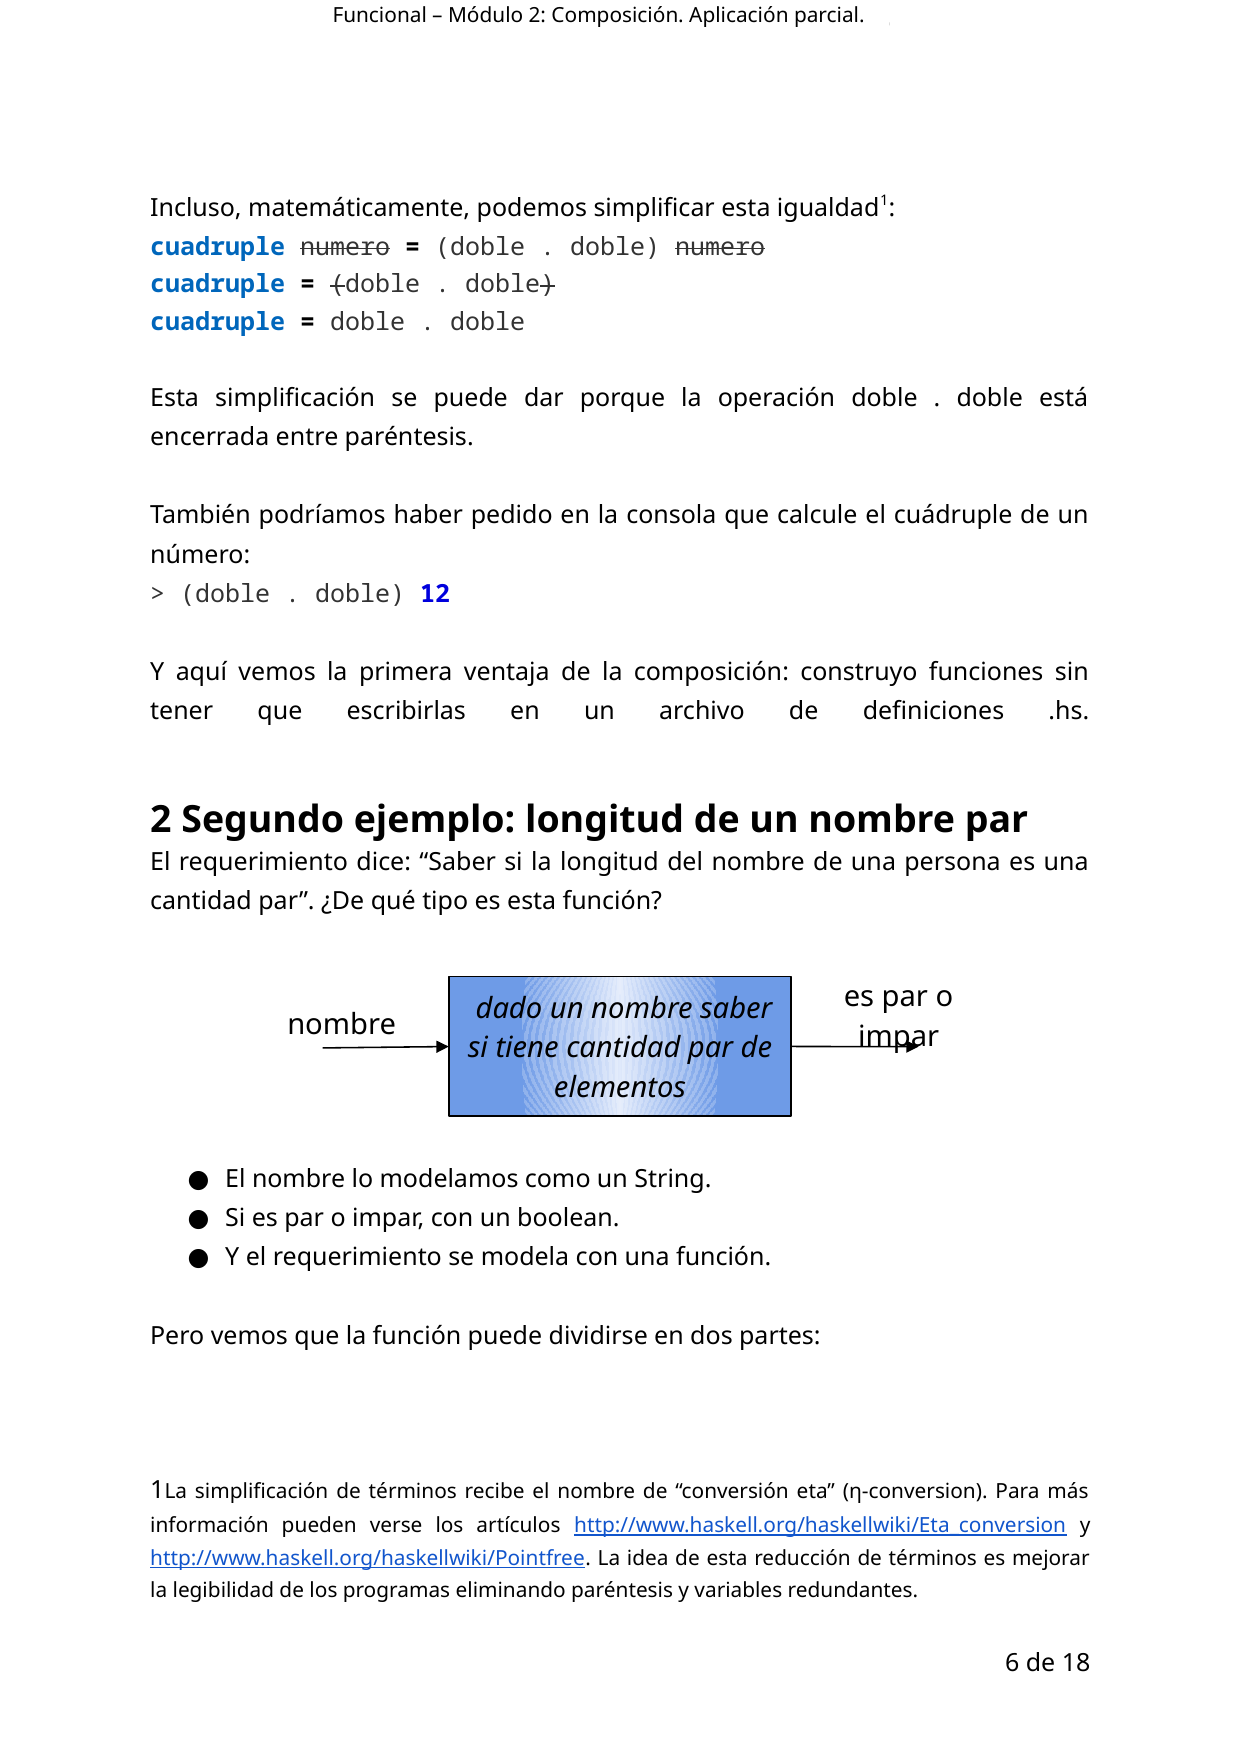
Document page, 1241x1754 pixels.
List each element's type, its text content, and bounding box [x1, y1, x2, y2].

list Y el requerimiento se modela con una función. [187, 1239, 1090, 1273]
text cuadruple numero = (doble . doble) numero [150, 228, 1090, 262]
text > (doble . doble) 12 [150, 576, 1090, 609]
text Pero vemos que la función puede dividirse en dos partes: [150, 1317, 1090, 1351]
list Si es par o impar, con un boolean. [187, 1200, 1090, 1234]
text Y aquí vemos la primera ventaja de la composición: construyo funciones sin tener que escribirlas en un archivo de definiciones .hs. [150, 654, 1090, 766]
text El requerimiento dice: “Saber si la longitud del nombre de una persona es una cantidad par”. ¿De qué tipo es esta función? [150, 843, 1090, 916]
text También podríamos haber pedido en la consola que calcule el cuádruple de un número: [150, 497, 1090, 570]
text La simplificación de términos recibe el nombre de “conversión eta” (η-conversion). Para más información pueden verse los artículos http://www.haskell.org/haskellwiki/Eta_conversion y http://www.haskell.org/haskellwiki/Pointfree. La idea de esta reducción de términos es mejorar la legibilidad de los programas eliminando paréntesis y variables redundantes. [150, 1472, 1090, 1604]
text Esta simplificación se puede dar porque la operación doble . doble está encerrada entre paréntesis. [150, 380, 1090, 453]
text cuadruple = doble . doble [150, 303, 1090, 337]
text Incluso, matemáticamente, podemos simplificar esta igualdad: [150, 189, 1090, 223]
subtitle 2 Segundo ejemplo: longitud de un nombre par [150, 792, 1090, 843]
text cuadruple = (doble . doble) [150, 266, 1090, 300]
list El nombre lo modelamos como un String. [187, 1161, 1090, 1195]
